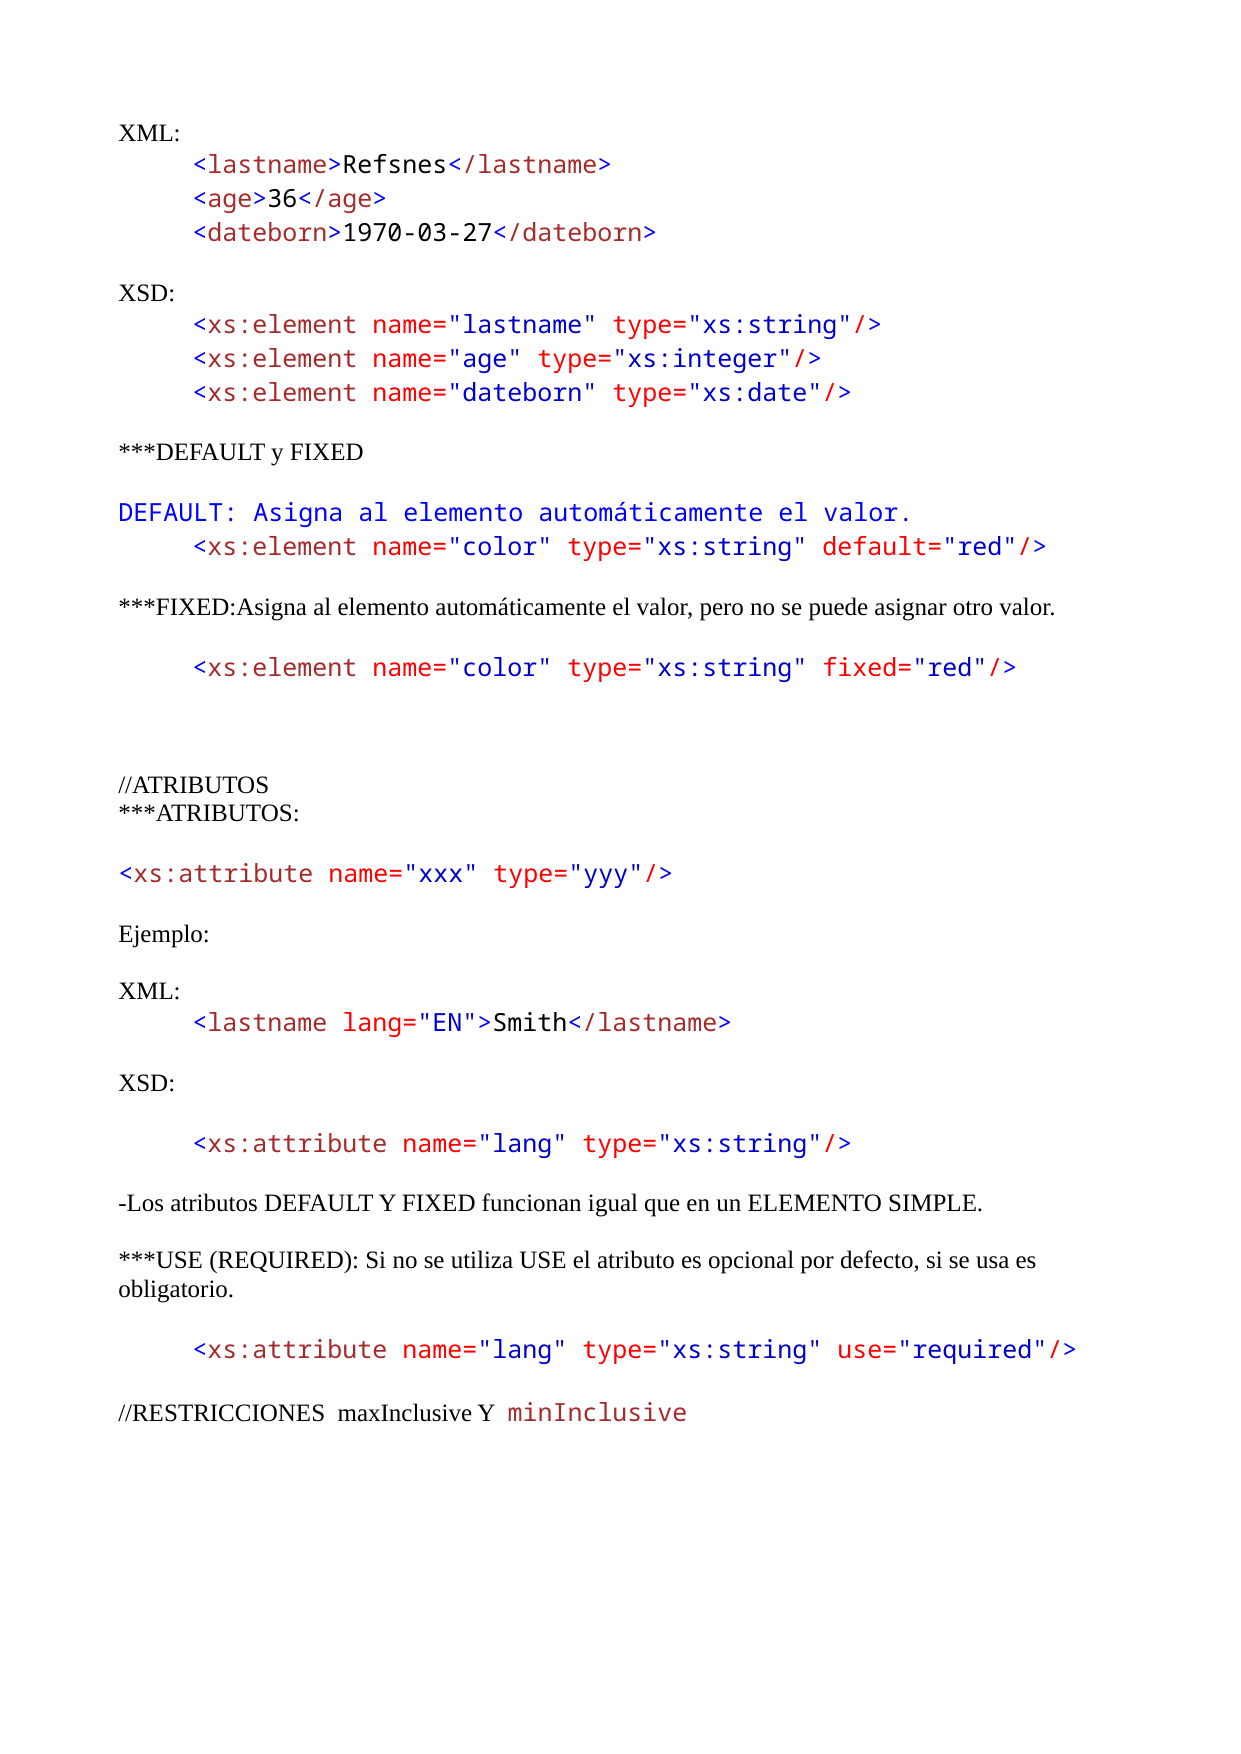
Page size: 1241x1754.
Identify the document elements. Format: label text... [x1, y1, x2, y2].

text <xs:attribute name="lang" type="xs:string"/> [118, 1125, 1122, 1159]
text ***DEFAULT y FIXED [118, 437, 1122, 466]
text <lastname>Refsnes</lastname> <age>36</age> <dateborn>1970-03-27</dateborn> [118, 147, 1122, 249]
text <xs:element name="color" type="xs:string" fixed="red"/> [118, 649, 1122, 683]
text <xs:attribute name="lang" type="xs:string" use="required"/> [118, 1332, 1122, 1366]
text ***FIXED:Asigna al elemento automáticamente el valor, pero no se puede asignar otro valor. [118, 592, 1122, 621]
text //ATRIBUTOS [118, 770, 1122, 798]
text XSD: [118, 1068, 1122, 1097]
text DEFAULT: Asigna al elemento automáticamente el valor. [118, 495, 1122, 529]
text ***USE (REQUIRED): Si no se utiliza USE el atributo es opcional por defecto, si se usa es obligatorio. [118, 1246, 1122, 1303]
text XML: [118, 118, 1122, 147]
text XSD: [118, 278, 1122, 307]
text <xs:element name="color" type="xs:string" default="red"/> [118, 529, 1122, 563]
text -Los atributos DEFAULT Y FIXED funcionan igual que en un ELEMENTO SIMPLE. [118, 1188, 1122, 1217]
text <lastname lang="EN">Smith</lastname> [118, 1005, 1122, 1039]
text Ejemplo: [118, 919, 1122, 947]
text <xs:element name="lastname" type="xs:string"/> <xs:element name="age" type="xs:integer"/> <xs:element name="dateborn" type="xs:date"/> [118, 307, 1122, 409]
text <xs:attribute name="xxx" type="yyy"/> [118, 856, 1122, 890]
text //RESTRICCIONES maxInclusive Y minInclusive [118, 1395, 1122, 1429]
text XML: [118, 976, 1122, 1005]
text ***ATRIBUTOS: [118, 798, 1122, 827]
